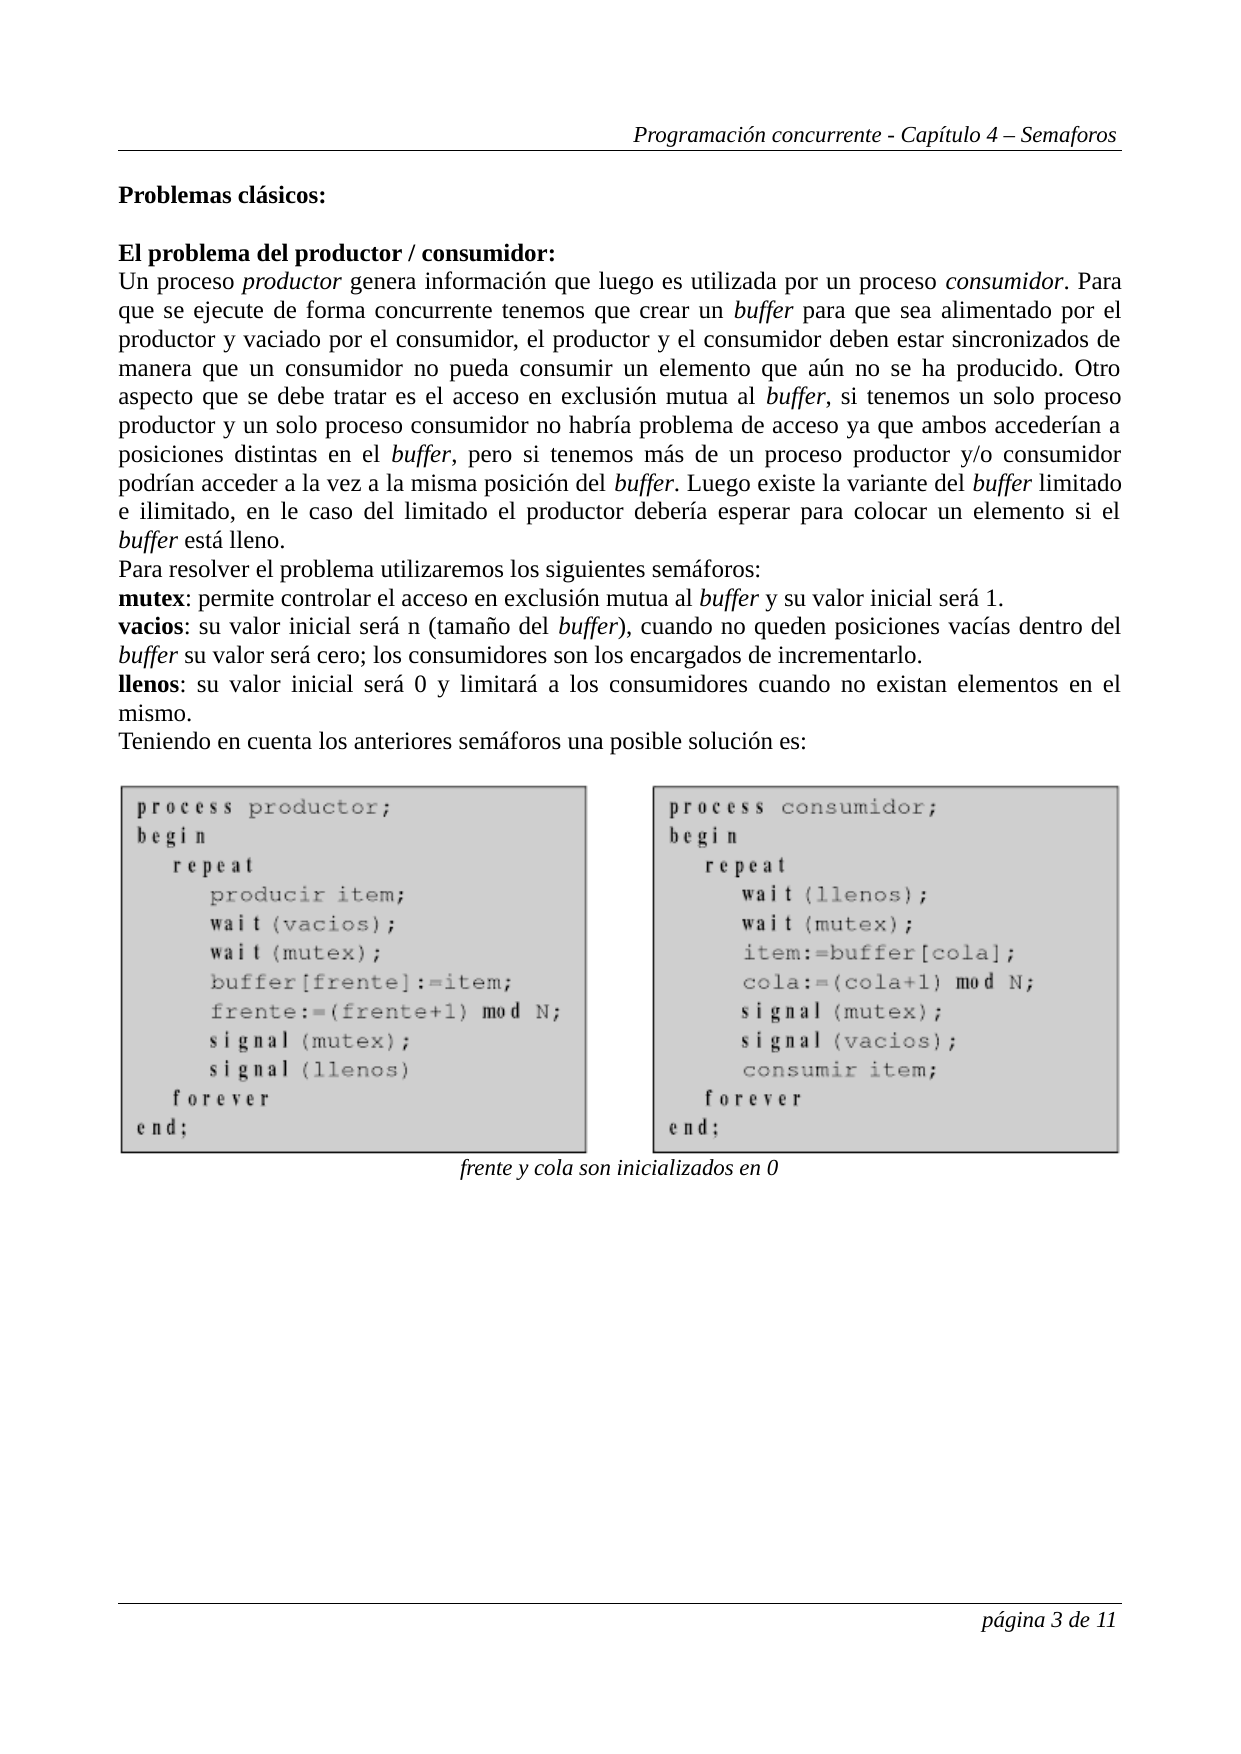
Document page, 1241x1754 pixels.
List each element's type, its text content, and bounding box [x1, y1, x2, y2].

text Para resolver el problema utilizaremos los siguientes semáforos: [118, 554, 1122, 583]
text Problemas clásicos: [118, 180, 1122, 209]
text Teniendo en cuenta los anteriores semáforos una posible solución es: [118, 726, 1122, 755]
picture [118, 783, 1123, 1155]
text mutex: permite controlar el acceso en exclusión mutua al buffer y su valor inicial será 1. [118, 583, 1122, 611]
text frente y cola son inicializados en 0 [118, 1155, 1122, 1181]
text vacios: su valor inicial será n (tamaño del buffer), cuando no queden posiciones vacías dentro del buffer su valor será cero; los consumidores son los encargados de incrementarlo. [118, 611, 1122, 669]
text llenos: su valor inicial será 0 y limitará a los consumidores cuando no existan elementos en el mismo. [118, 669, 1122, 726]
text El problema del productor / consumidor: [118, 238, 1122, 266]
text Un proceso productor genera información que luego es utilizada por un proceso consumidor. Para que se ejecute de forma concurrente tenemos que crear un buffer para que sea alimentado por el productor y vaciado por el consumidor, el productor y el consumidor deben estar sincronizados de manera que un consumidor no pueda consumir un elemento que aún no se ha producido. Otro aspecto que se debe tratar es el acceso en exclusión mutua al buffer, si tenemos un solo proceso productor y un solo proceso consumidor no habría problema de acceso ya que ambos accederían a posiciones distintas en el buffer, pero si tenemos más de un proceso productor y/o consumidor podrían acceder a la vez a la misma posición del buffer. Luego existe la variante del buffer limitado e ilimitado, en le caso del limitado el productor debería esperar para colocar un elemento si el buffer está lleno. [118, 266, 1122, 554]
